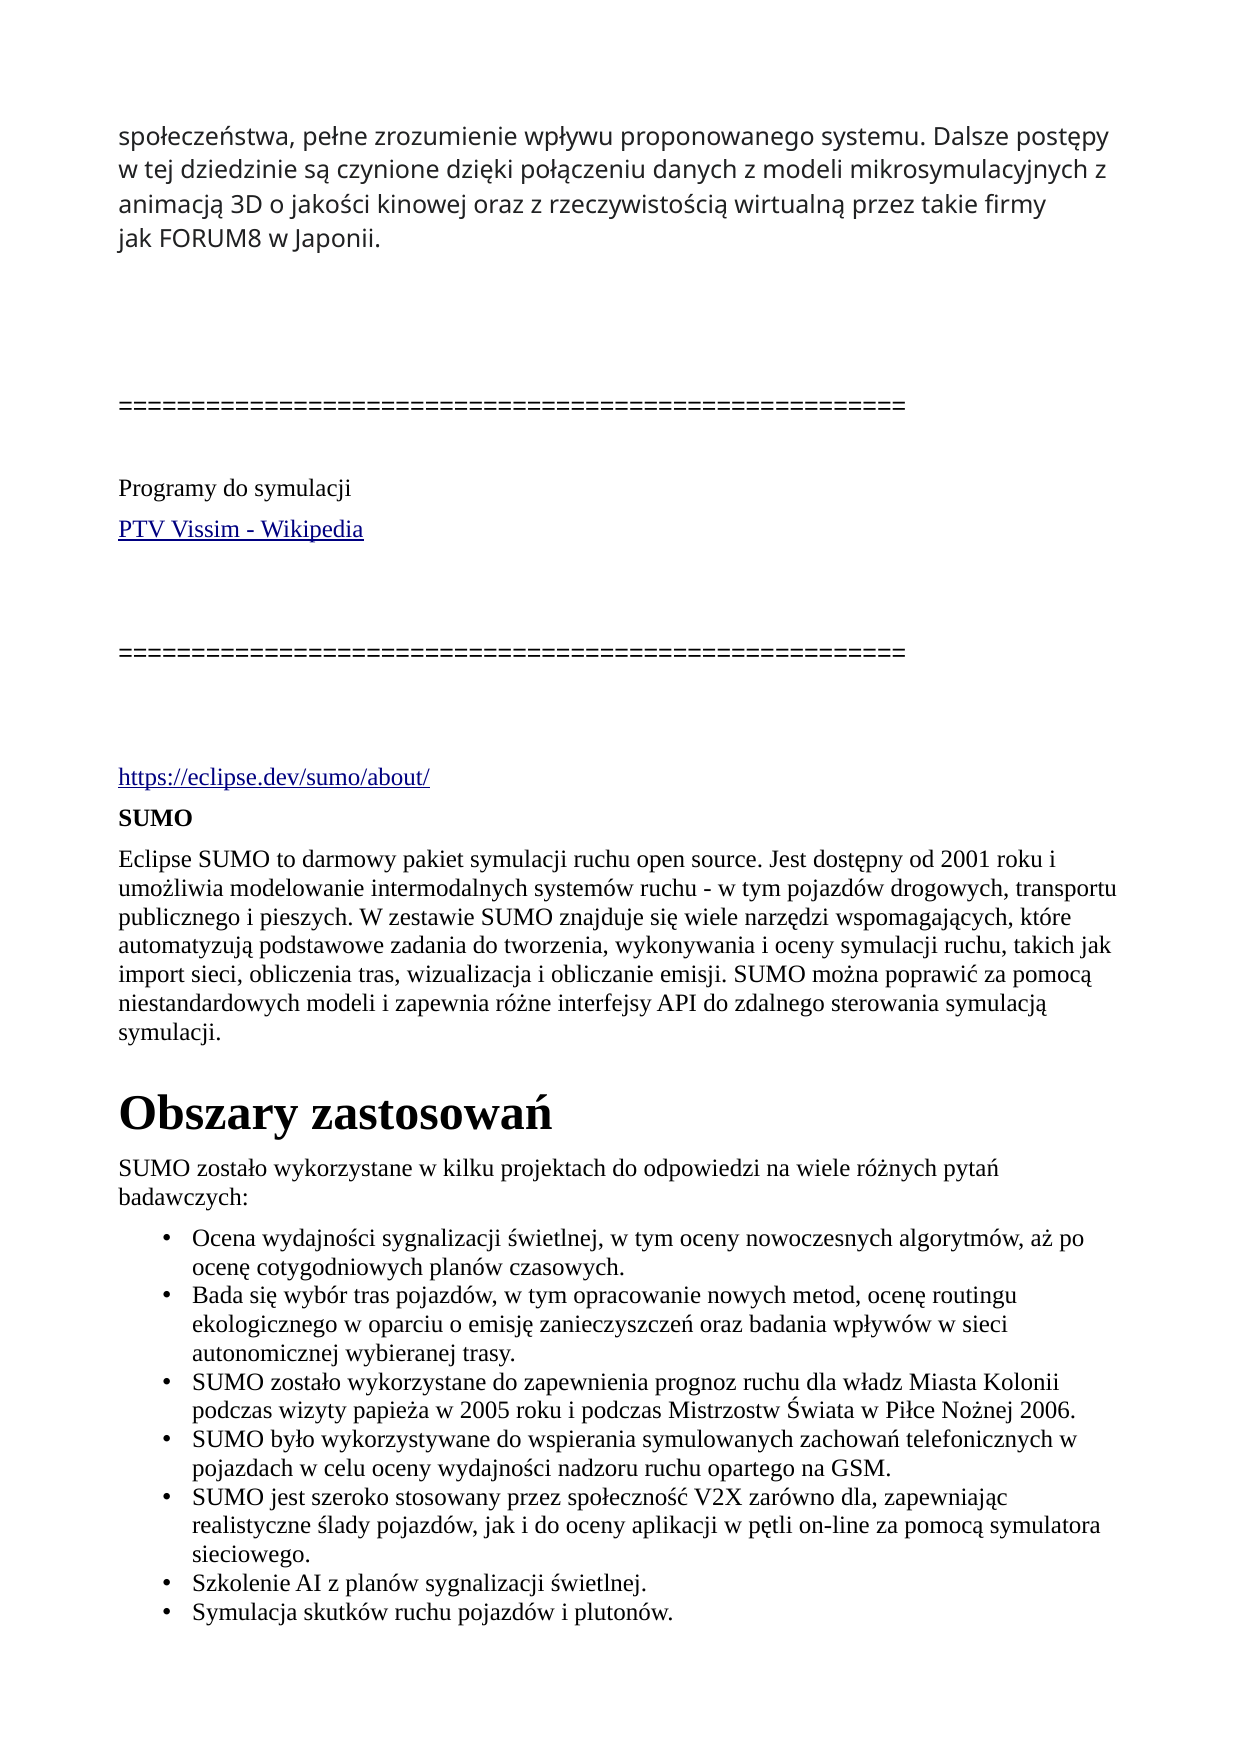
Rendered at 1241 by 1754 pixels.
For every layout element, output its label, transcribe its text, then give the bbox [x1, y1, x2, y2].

list Bada się wybór tras pojazdów, w tym opracowanie nowych metod, ocenę routingu ekologicznego w oparciu o emisję zanieczyszczeń oraz badania wpływów w sieci autonomicznej wybieranej trasy. [162, 1281, 1122, 1367]
text SUMO [118, 803, 1122, 832]
text ====================================================== [118, 391, 1122, 419]
list SUMO zostało wykorzystane do zapewnienia prognoz ruchu dla władz Miasta Kolonii podczas wizyty papieża w 2005 roku i podczas Mistrzostw Świata w Piłce Nożnej 2006. [162, 1367, 1122, 1424]
list SUMO było wykorzystywane do wspierania symulowanych zachowań telefonicznych w pojazdach w celu oceny wydajności nadzoru ruchu opartego na GSM. [162, 1424, 1122, 1482]
text ====================================================== [118, 638, 1122, 667]
text społeczeństwa, pełne zrozumienie wpływu proponowanego systemu. Dalsze postępy w tej dziedzinie są czynione dzięki połączeniu danych z modeli mikrosymulacyjnych z animacją 3D o jakości kinowej oraz z rzeczywistością wirtualną przez takie firmy jak FORUM8 w Japonii. [118, 118, 1122, 254]
text Programy do symulacji [118, 473, 1122, 502]
list Ocena wydajności sygnalizacji świetlnej, w tym oceny nowoczesnych algorytmów, aż po ocenę cotygodniowych planów czasowych. [162, 1223, 1122, 1281]
subtitle Obszary zastosowań [118, 1083, 1122, 1141]
text https://eclipse.dev/sumo/about/ [118, 762, 1122, 791]
text SUMO zostało wykorzystane w kilku projektach do odpowiedzi na wiele różnych pytań badawczych: [118, 1153, 1122, 1211]
list SUMO jest szeroko stosowany przez społeczność V2X zarówno dla, zapewniając realistyczne ślady pojazdów, jak i do oceny aplikacji w pętli on-line za pomocą symulatora sieciowego. [162, 1482, 1122, 1568]
text Eclipse SUMO to darmowy pakiet symulacji ruchu open source. Jest dostępny od 2001 roku i umożliwia modelowanie intermodalnych systemów ruchu - w tym pojazdów drogowych, transportu publicznego i pieszych. W zestawie SUMO znajduje się wiele narzędzi wspomagających, które automatyzują podstawowe zadania do tworzenia, wykonywania i oceny symulacji ruchu, takich jak import sieci, obliczenia tras, wizualizacja i obliczanie emisji. SUMO można poprawić za pomocą niestandardowych modeli i zapewnia różne interfejsy API do zdalnego sterowania symulacją symulacji. [118, 844, 1122, 1046]
list Szkolenie AI z planów sygnalizacji świetlnej. [162, 1568, 1122, 1597]
list Symulacja skutków ruchu pojazdów i plutonów. [162, 1597, 1122, 1626]
text PTV Vissim - Wikipedia [118, 514, 1122, 543]
